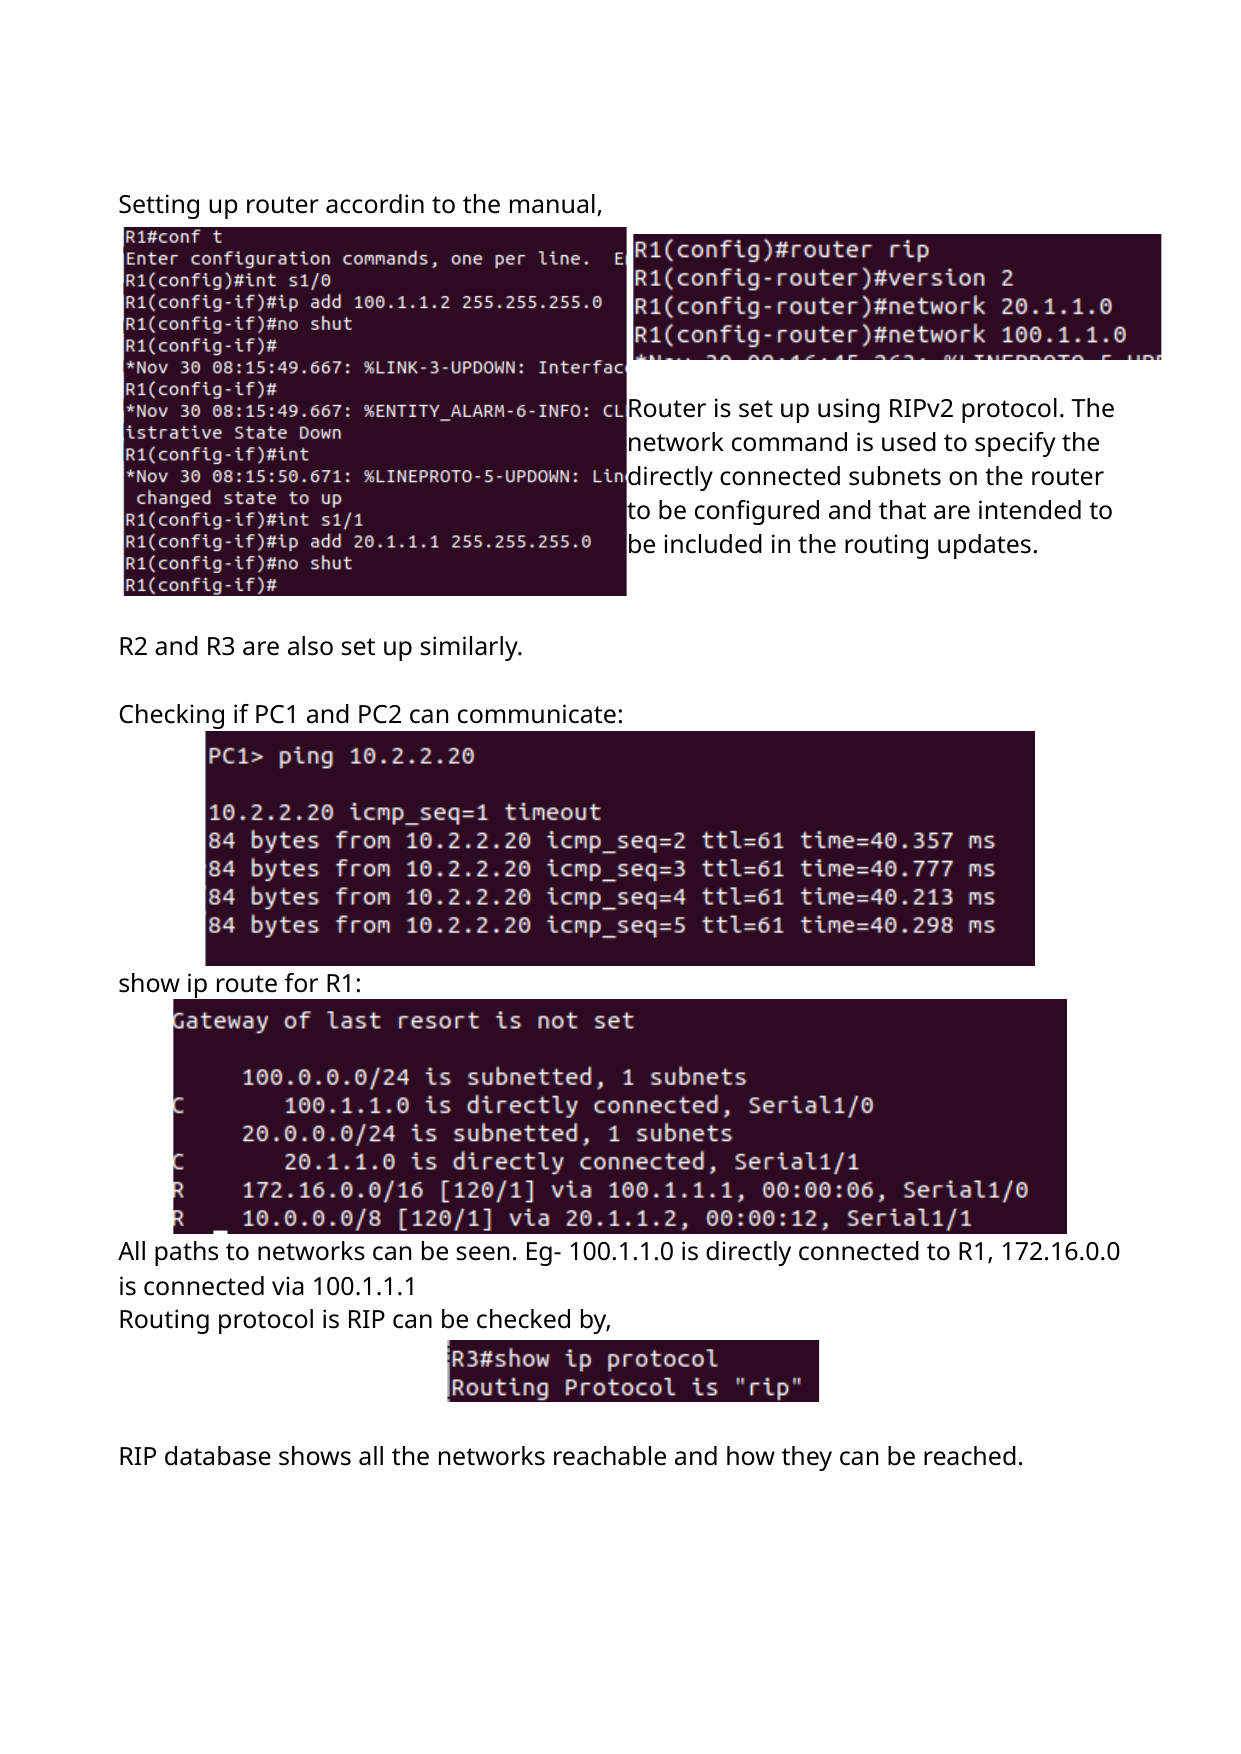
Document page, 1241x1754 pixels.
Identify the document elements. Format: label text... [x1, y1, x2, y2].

text Checking if PC1 and PC2 can communicate: [118, 697, 1122, 731]
text RIP database shows all the networks reachable and how they can be reached. [118, 1438, 1122, 1472]
text All paths to networks can be seen. Eg- 100.1.1.0 is directly connected to R1, 172.16.0.0 is connected via 100.1.1.1 [118, 1000, 1122, 1302]
picture [173, 999, 1067, 1234]
text show ip route for R1: [118, 731, 1122, 1000]
picture [633, 234, 1162, 360]
text Routing protocol is RIP can be checked by, [118, 1302, 1122, 1336]
text Router is set up using RIPv2 protocol. The network command is used to specify the directly connected subnets on the router to be configured and that are intended to be included in the routing updates. [627, 391, 1122, 561]
picture [447, 1340, 820, 1402]
picture [123, 227, 627, 596]
text Setting up router accordin to the manual, [118, 186, 1122, 220]
text R2 and R3 are also set up similarly. [118, 629, 1122, 663]
picture [205, 731, 1035, 966]
